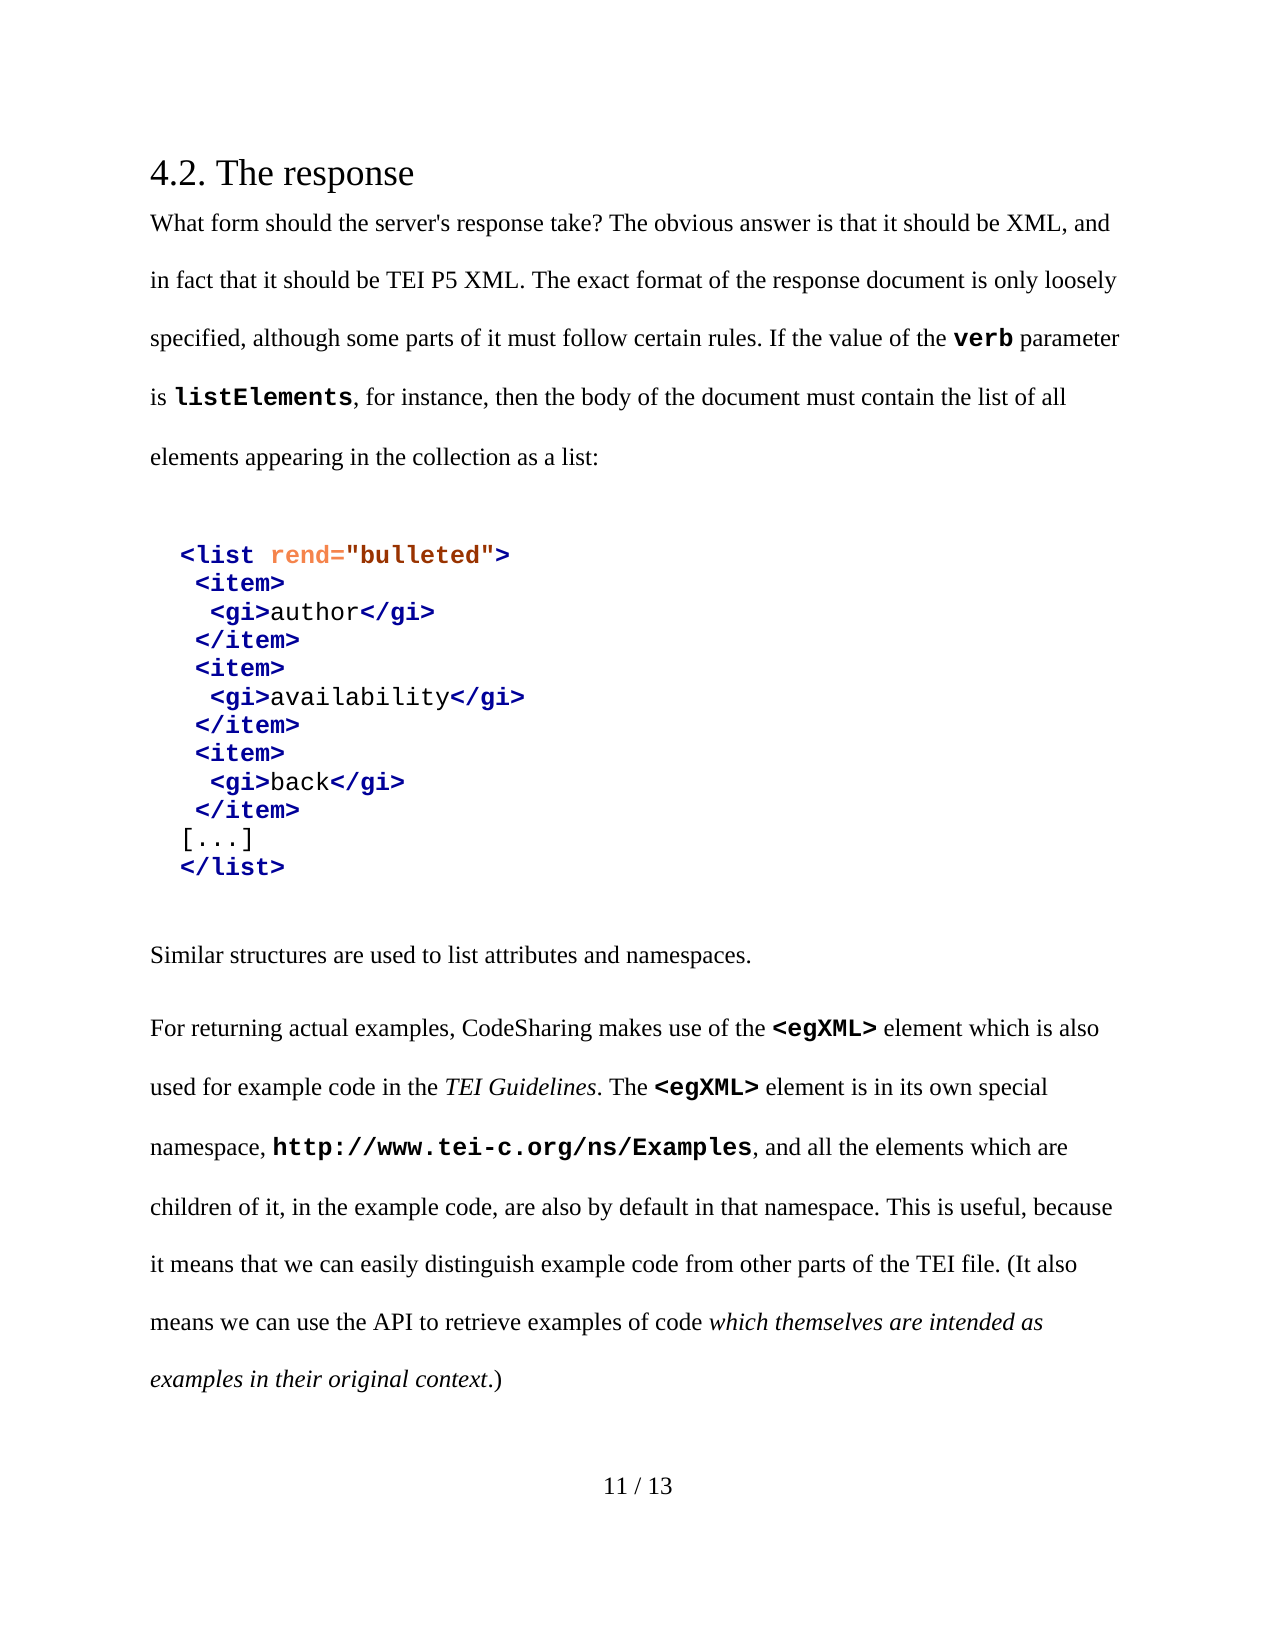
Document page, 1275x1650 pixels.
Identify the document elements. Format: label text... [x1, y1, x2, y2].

text <list rend="bulleted"> <item> <gi>author</gi> </item> <item> <gi>availability</gi> </item> <item> <gi>back</gi> </item> [...] </list> [150, 514, 1125, 911]
text Similar structures are used to list attributes and namespaces. [150, 941, 1125, 969]
text What form should the server's response take? The obvious answer is that it should be XML, and in fact that it should be TEI P5 XML. The exact format of the response document is only loosely specified, although some parts of it must follow certain rules. If the value of the verb parameter is listElements, for instance, then the body of the document must contain the list of all elements appearing in the collection as a list: [150, 208, 1125, 471]
subtitle 4.2. The response [150, 150, 1125, 193]
text For returning actual examples, CodeSharing makes use of the <egXML> element which is also used for example code in the TEI Guidelines. The <egXML> element is in its own special namespace, http://www.tei-c.org/ns/Examples, and all the elements which are children of it, in the example code, are also by default in that namespace. This is useful, because it means that we can easily distinguish example code from other parts of the TEI file. (It also means we can use the API to retrieve examples of code which themselves are intended as examples in their original context.) [150, 1013, 1125, 1393]
